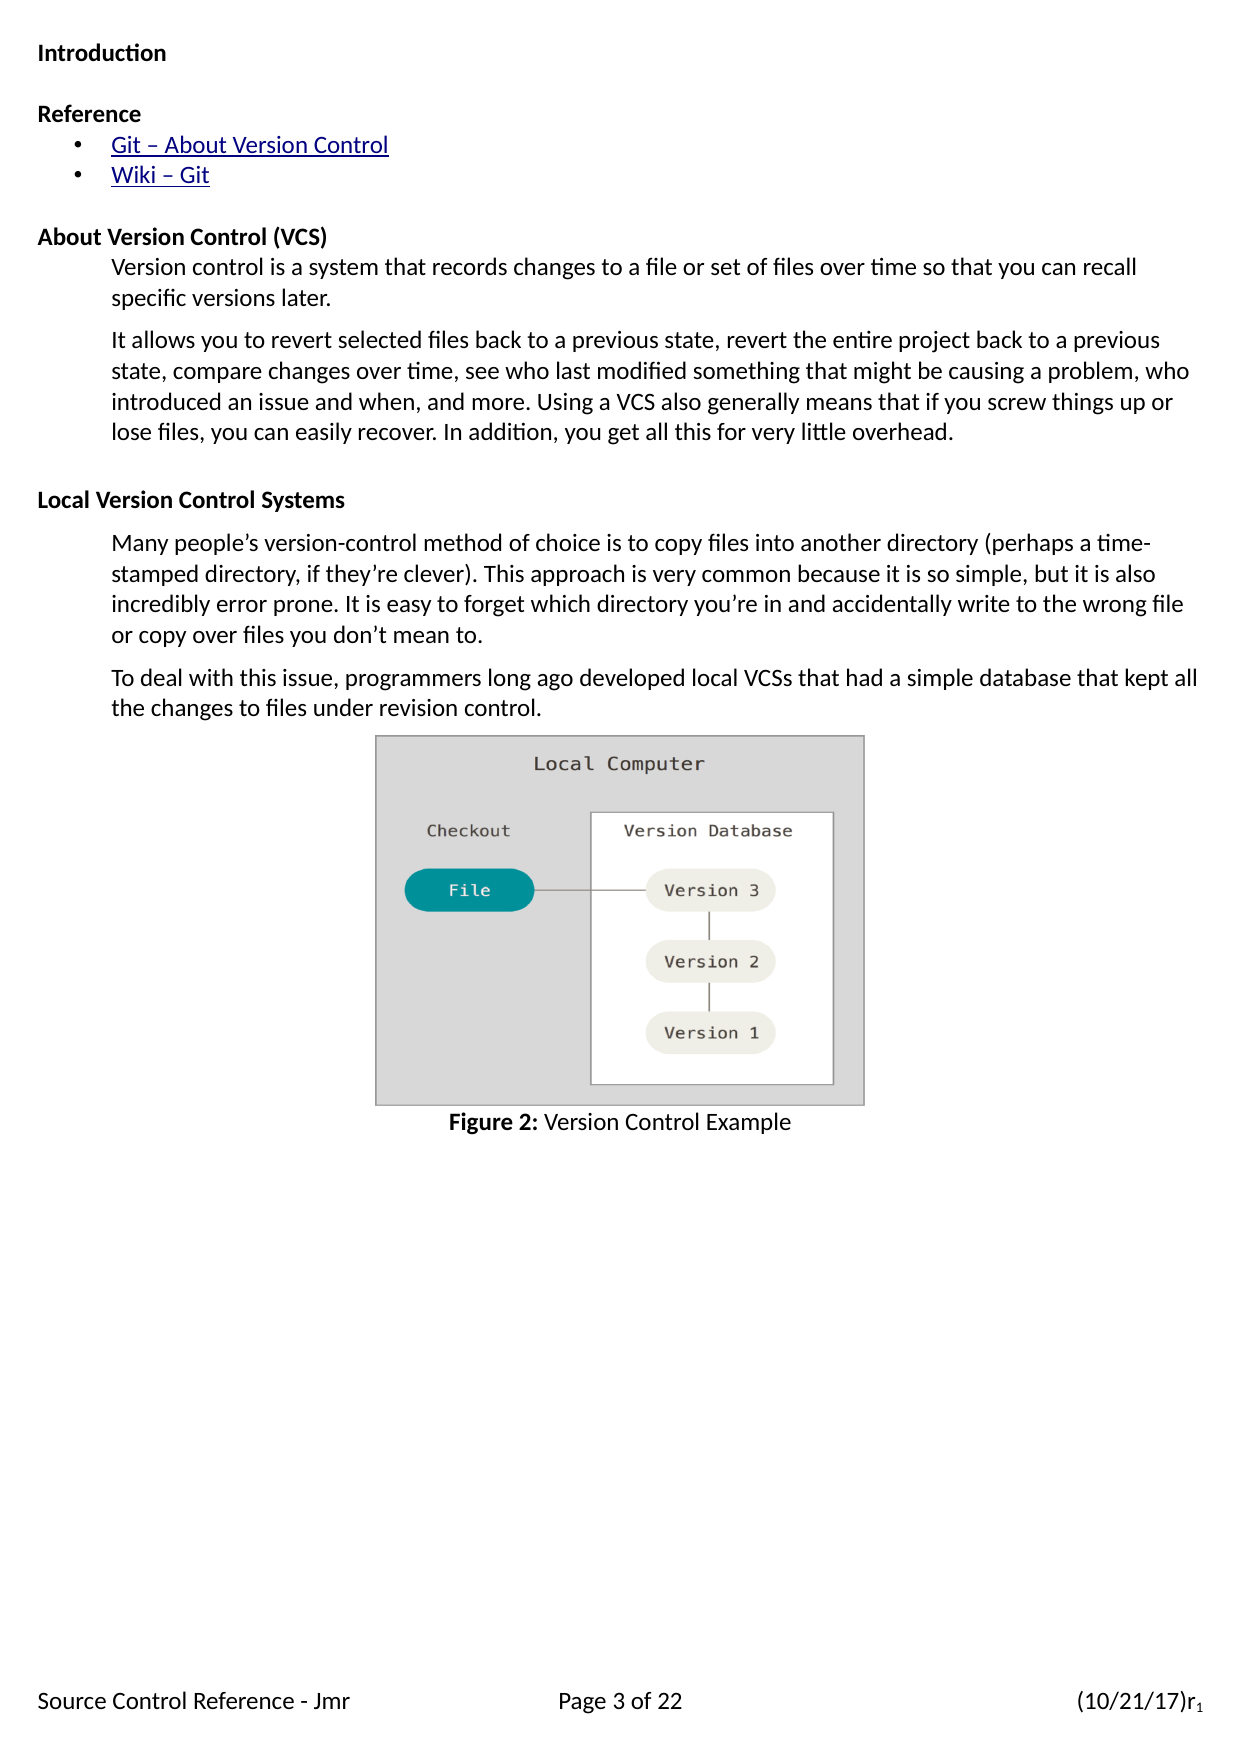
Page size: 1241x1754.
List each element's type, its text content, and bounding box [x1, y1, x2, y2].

list Git – About Version Control [73, 129, 1203, 159]
subtitle Local Version Control Systems [37, 484, 1203, 515]
text Version control is a system that records changes to a file or set of files over time so that you can recall specific versions later. [37, 251, 1203, 312]
subtitle About Version Control (VCS) [37, 221, 1203, 251]
text Figure 2: Version Control Example [375, 1107, 865, 1137]
text Many people’s version-control method of choice is to copy files into another directory (perhaps a time- stamped directory, if they’re clever). This approach is very common because it is so simple, but it is also incredibly error prone. It is easy to forget which directory you’re in and accidentally write to the wrong file or copy over files you don’t mean to. [37, 527, 1203, 649]
text To deal with this issue, programmers long ago developed local VCSs that had a simple database that kept all the changes to files under revision control. [37, 662, 1203, 723]
picture [375, 735, 866, 1107]
list Wiki – Git [73, 159, 1203, 190]
text Introduction [37, 37, 1203, 68]
text Reference [37, 68, 1203, 129]
text It allows you to revert selected files back to a previous state, revert the entire project back to a previous state, compare changes over time, see who last modified something that might be causing a problem, who introduced an issue and when, and more. Using a VCS also generally means that if you screw things up or lose files, you can easily recover. In addition, you get all this for very little overhead. [37, 325, 1203, 447]
